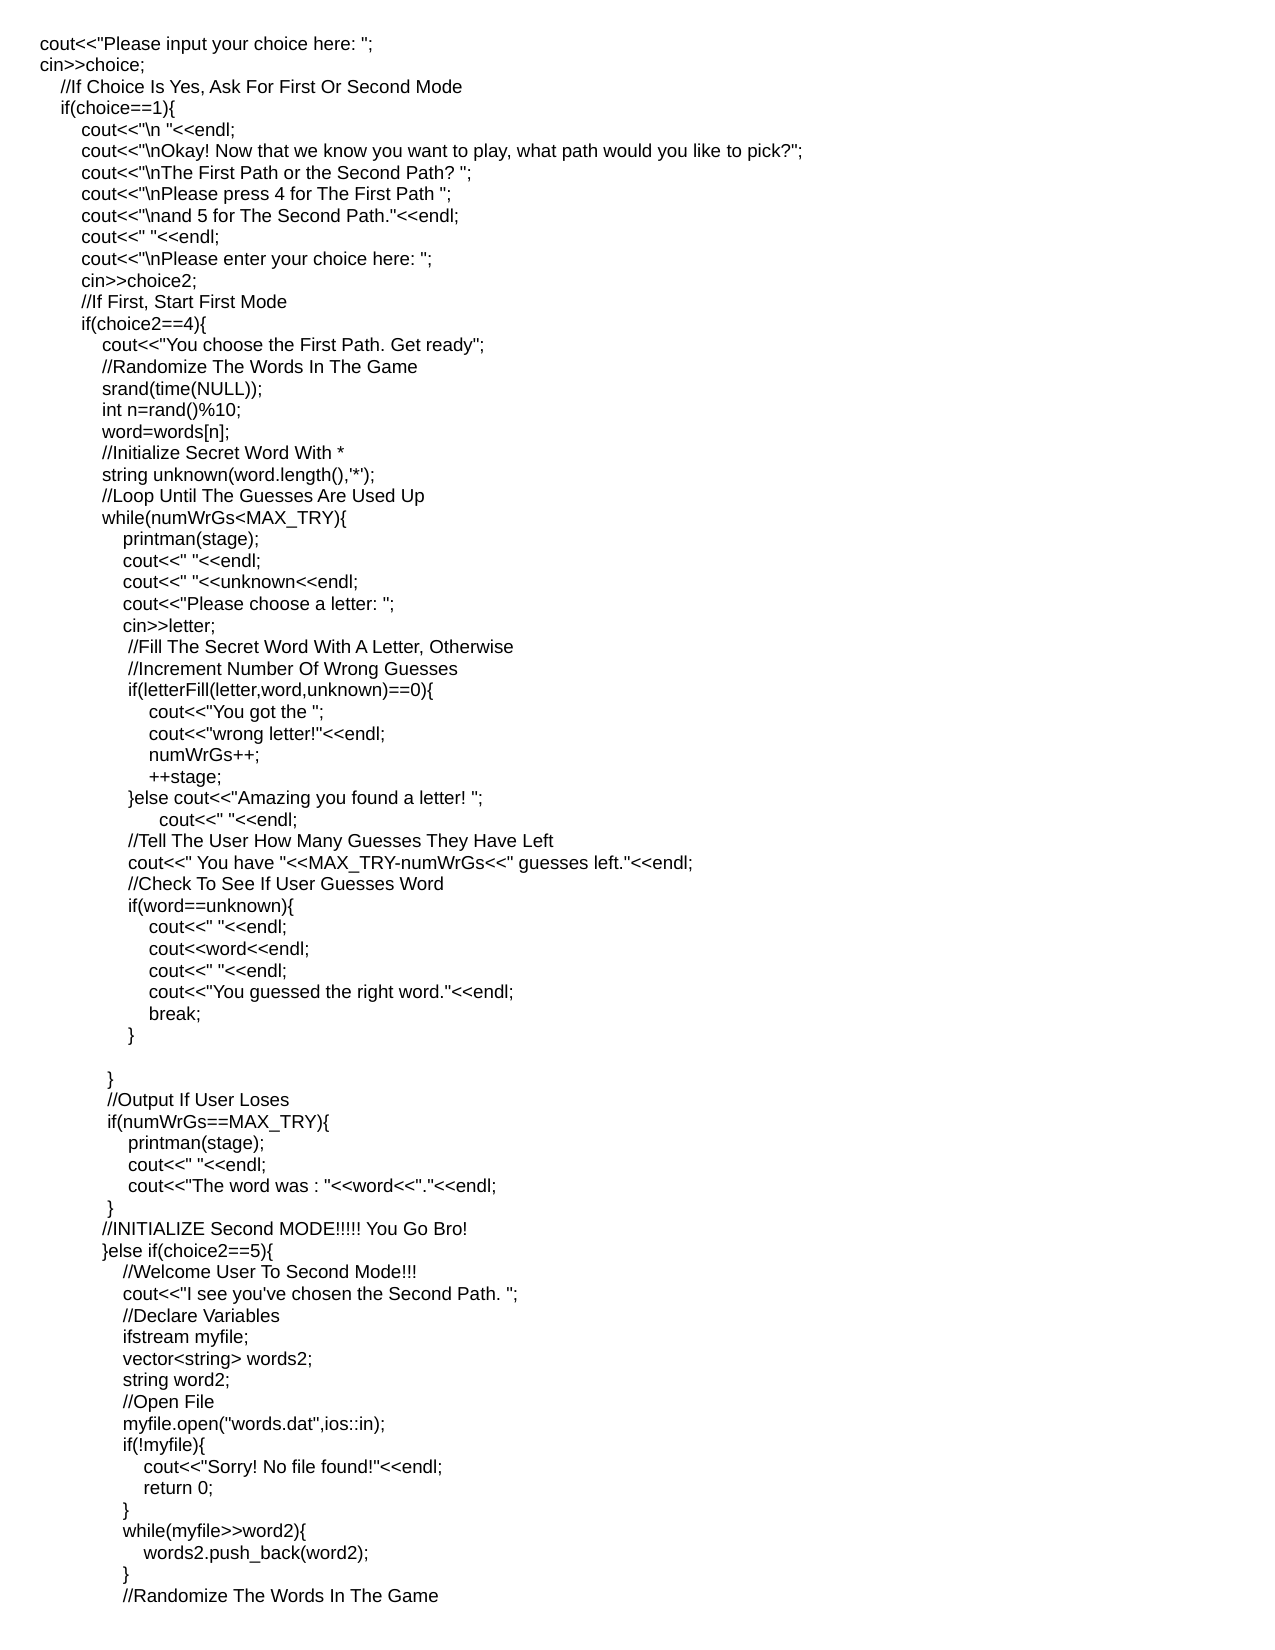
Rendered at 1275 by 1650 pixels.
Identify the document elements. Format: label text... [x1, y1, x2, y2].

text } [39, 1067, 1156, 1089]
text cin>>letter; [39, 614, 1156, 636]
text cout<<" "<<endl; [39, 959, 1156, 981]
text if(letterFill(letter,word,unknown)==0){ [39, 679, 1156, 701]
text while(numWrGs<MAX_TRY){ [39, 507, 1156, 528]
text cout<<"You got the "; [39, 701, 1156, 722]
text printman(stage); [39, 528, 1156, 550]
text //Check To See If User Guesses Word [39, 873, 1156, 895]
text //Initialize Secret Word With * [39, 442, 1156, 463]
text cout<<" "<<endl; [39, 916, 1156, 938]
text string word2; [39, 1369, 1156, 1391]
text return 0; [39, 1477, 1156, 1498]
text } [39, 1498, 1156, 1520]
text myfile.open("words.dat",ios::in); [39, 1412, 1156, 1434]
text cout<<"\nPlease enter your choice here: "; [39, 248, 1156, 269]
text cout<<" "<<endl; [39, 226, 1156, 248]
text while(myfile>>word2){ [39, 1520, 1156, 1542]
text cout<<"\nOkay! Now that we know you want to play, what path would you like to pick?"; [39, 140, 1156, 162]
text ifstream myfile; [39, 1326, 1156, 1348]
text } [39, 1197, 1156, 1218]
text cout<<"\n "<<endl; [39, 118, 1156, 140]
text //Open File [39, 1391, 1156, 1412]
text words2.push_back(word2); [39, 1542, 1156, 1563]
text if(word==unknown){ [39, 895, 1156, 916]
text int n=rand()%10; [39, 399, 1156, 420]
text //If Choice Is Yes, Ask For First Or Second Mode [39, 75, 1156, 97]
text cout<<"Please input your choice here: "; [39, 32, 1156, 54]
text cout<<"You guessed the right word."<<endl; [39, 981, 1156, 1003]
text cout<<" "<<endl; [39, 550, 1156, 571]
text cout<<"\nThe First Path or the Second Path? "; [39, 162, 1156, 183]
text cout<<"Sorry! No file found!"<<endl; [39, 1455, 1156, 1477]
text }else if(choice2==5){ [39, 1240, 1156, 1261]
text word=words[n]; [39, 420, 1156, 442]
text cin>>choice2; [39, 269, 1156, 291]
text cin>>choice; [39, 54, 1156, 75]
text if(!myfile){ [39, 1434, 1156, 1455]
text vector<string> words2; [39, 1348, 1156, 1369]
text //INITIALIZE Second MODE!!!!! You Go Bro! [39, 1218, 1156, 1240]
text printman(stage); [39, 1132, 1156, 1153]
text //Welcome User To Second Mode!!! [39, 1261, 1156, 1283]
text string unknown(word.length(),'*'); [39, 463, 1156, 485]
text break; [39, 1003, 1156, 1024]
text cout<<"\nand 5 for The Second Path."<<endl; [39, 205, 1156, 226]
text if(numWrGs==MAX_TRY){ [39, 1110, 1156, 1132]
text } [39, 1024, 1156, 1046]
text cout<<"The word was : "<<word<<"."<<endl; [39, 1175, 1156, 1197]
text cout<<word<<endl; [39, 938, 1156, 959]
text } [39, 1563, 1156, 1585]
text //If First, Start First Mode [39, 291, 1156, 313]
text //Declare Variables [39, 1304, 1156, 1326]
text cout<<"Please choose a letter: "; [39, 593, 1156, 614]
text if(choice2==4){ [39, 313, 1156, 334]
text //Randomize The Words In The Game [39, 356, 1156, 377]
text }else cout<<"Amazing you found a letter! "; [39, 787, 1156, 808]
text cout<<" "<<endl; [39, 808, 1156, 830]
text cout<<"You choose the First Path. Get ready"; [39, 334, 1156, 356]
text //Loop Until The Guesses Are Used Up [39, 485, 1156, 507]
text numWrGs++; [39, 744, 1156, 765]
text //Fill The Secret Word With A Letter, Otherwise [39, 636, 1156, 658]
text cout<<"wrong letter!"<<endl; [39, 722, 1156, 744]
text cout<<" You have "<<MAX_TRY-numWrGs<<" guesses left."<<endl; [39, 852, 1156, 873]
text cout<<"I see you've chosen the Second Path. "; [39, 1283, 1156, 1304]
text ++stage; [39, 765, 1156, 787]
text cout<<" "<<unknown<<endl; [39, 571, 1156, 593]
text cout<<" "<<endl; [39, 1153, 1156, 1175]
text //Output If User Loses [39, 1089, 1156, 1110]
text srand(time(NULL)); [39, 377, 1156, 399]
text if(choice==1){ [39, 97, 1156, 118]
text cout<<"\nPlease press 4 for The First Path "; [39, 183, 1156, 205]
text //Increment Number Of Wrong Guesses [39, 658, 1156, 679]
text //Randomize The Words In The Game [39, 1585, 1156, 1606]
text //Tell The User How Many Guesses They Have Left [39, 830, 1156, 852]
